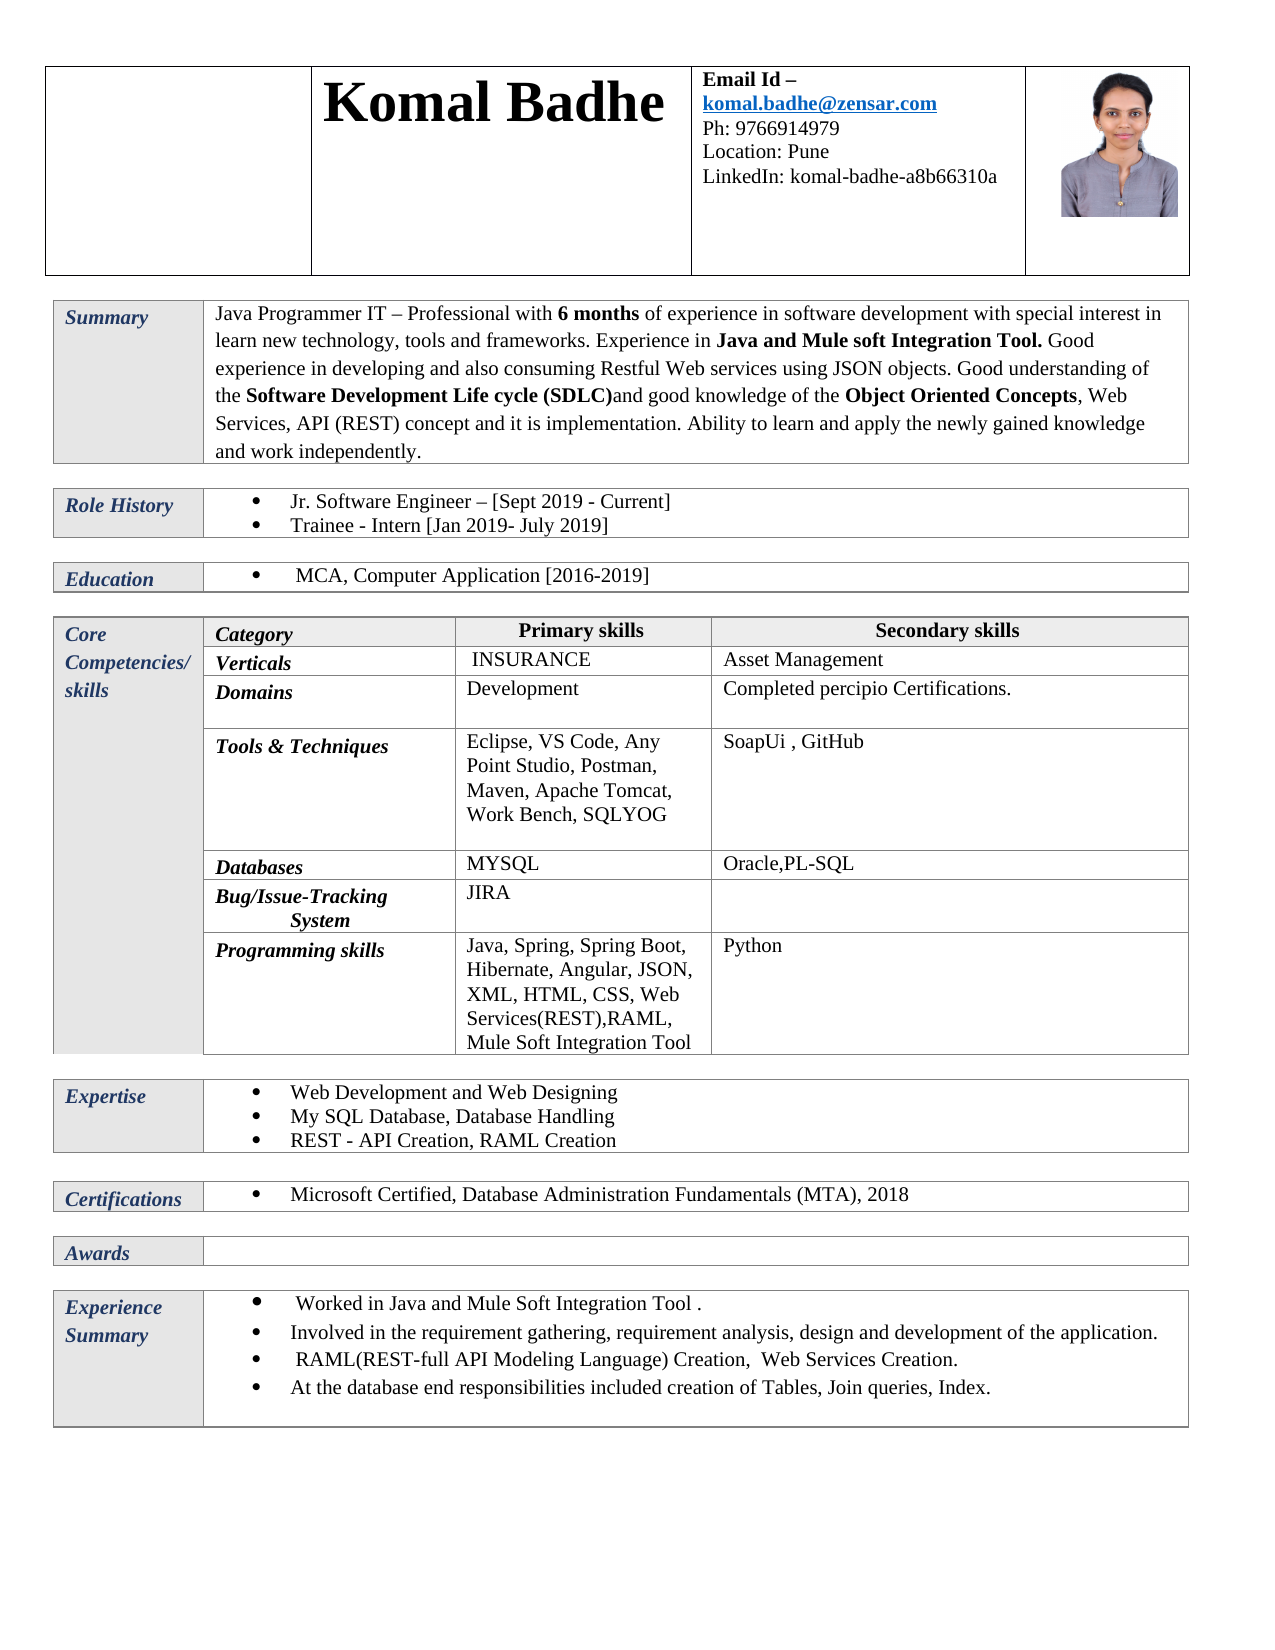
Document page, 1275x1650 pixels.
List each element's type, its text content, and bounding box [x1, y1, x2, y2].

table_cell Development [456, 676, 711, 728]
table_cell Asset Management [712, 647, 1188, 675]
table_cell INSURANCE [456, 647, 711, 675]
table_header Category [204, 618, 455, 646]
table_cell SoapUi , GitHub [712, 729, 1188, 850]
table_cell Python [712, 933, 1188, 1054]
table_header [46, 67, 311, 246]
table_cell Databases [204, 851, 455, 879]
table_cell Completed percipio Certifications. [712, 676, 1188, 728]
table_cell [692, 246, 1025, 274]
table_cell [46, 246, 311, 274]
table_cell Bug/Issue-Tracking System [204, 880, 455, 932]
table_header Certifications [54, 1182, 203, 1211]
table_header Expertise [54, 1080, 203, 1152]
table_cell [54, 1212, 1188, 1236]
table_header Jr. Software Engineer – [Sept 2019 - Current] Trainee - Intern [Jan 2019- July 2019] [204, 489, 1188, 537]
table_cell Verticals [204, 647, 455, 675]
table_header Primary skills [456, 618, 711, 646]
table_header [1026, 67, 1050, 246]
table_header Education [54, 563, 203, 591]
table_cell [1026, 246, 1050, 274]
table_cell Awards [54, 1237, 203, 1265]
table_header Summary [54, 301, 203, 463]
table_header Web Development and Web Designing My SQL Database, Database Handling REST - API Creation, RAML Creation [204, 1080, 1188, 1152]
table_cell [712, 880, 1188, 932]
table_cell Domains [204, 676, 455, 728]
table_cell [1050, 246, 1189, 274]
table_cell Tools & Techniques [204, 729, 455, 850]
table_cell Programming skills [204, 933, 455, 1054]
table_cell JIRA [456, 880, 711, 932]
table_cell MYSQL [456, 851, 711, 879]
table_header MCA, Computer Application [2016-2019] [204, 563, 1188, 591]
table_header [1050, 67, 1189, 246]
table_header Core Competencies/ skills [54, 618, 203, 1054]
table_header Komal Badhe [312, 67, 691, 246]
table_cell Eclipse, VS Code, Any Point Studio, Postman, Maven, Apache Tomcat, Work Bench, SQLYOG [456, 729, 711, 850]
picture [1061, 67, 1178, 217]
table_header Experience Summary [54, 1291, 203, 1426]
table_cell Java, Spring, Spring Boot, Hibernate, Angular, JSON, XML, HTML, CSS, Web Services(REST),RAML, Mule Soft Integration Tool [456, 933, 711, 1054]
table_header Email Id – komal.badhe@zensar.com Ph: 9766914979 Location: Pune LinkedIn: komal-badhe-a8b66310a [692, 67, 1025, 246]
table_cell [204, 1237, 1188, 1265]
table_header Microsoft Certified, Database Administration Fundamentals (MTA), 2018 [204, 1182, 1188, 1211]
table_header Role History [54, 489, 203, 537]
table_header Java Programmer IT – Professional with 6 months of experience in software development with special interest in learn new technology, tools and frameworks. Experience in Java and Mule soft Integration Tool. Good experience in developing and also consuming Restful Web services using JSON objects. Good understanding of the Software Development Life cycle (SDLC)and good knowledge of the Object Oriented Concepts, Web Services, API (REST) concept and it is implementation. Ability to learn and apply the newly gained knowledge and work independently. [204, 301, 1188, 463]
table_cell Oracle,PL-SQL [712, 851, 1188, 879]
table_header Secondary skills [712, 618, 1188, 646]
table_header Worked in Java and Mule Soft Integration Tool . Involved in the requirement gathering, requirement analysis, design and development of the application. RAML(REST-full API Modeling Language) Creation, Web Services Creation. At the database end responsibilities included creation of Tables, Join queries, Index. [204, 1291, 1188, 1426]
table_cell [312, 246, 691, 274]
